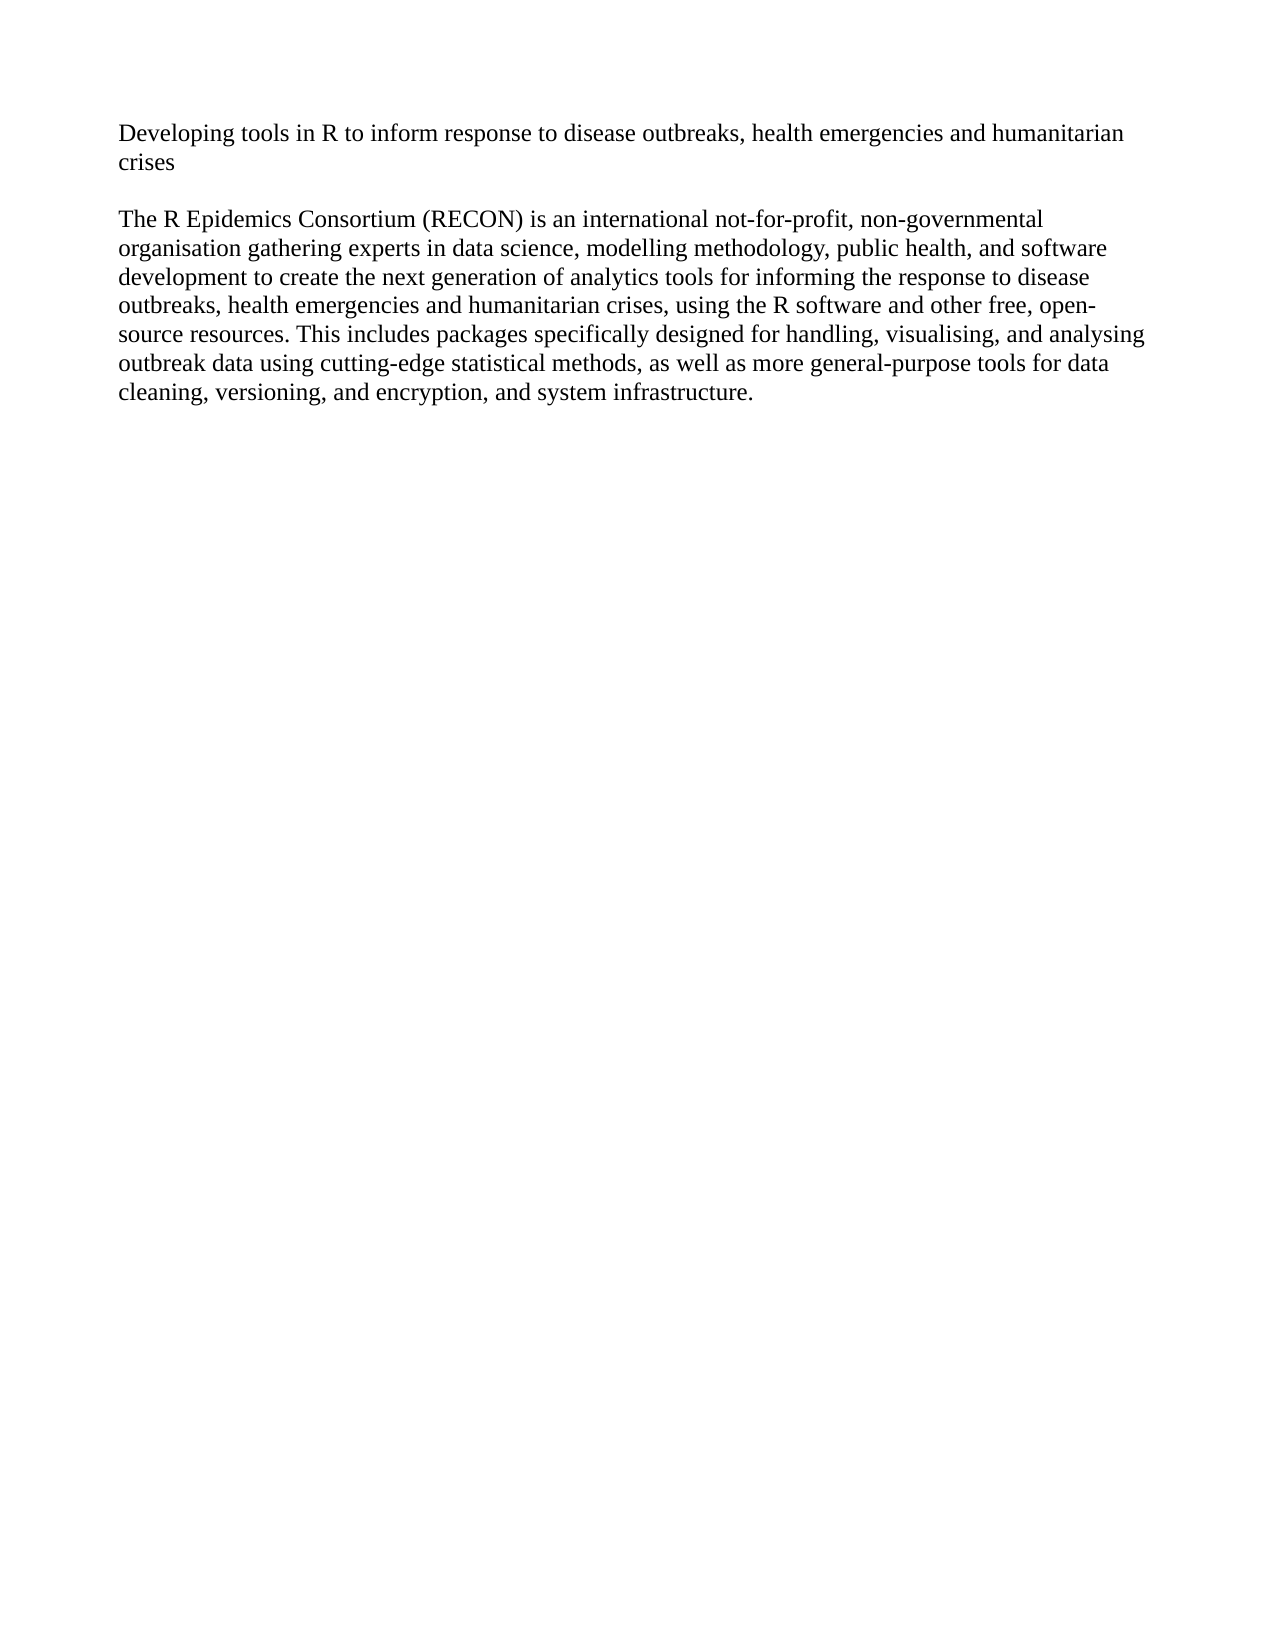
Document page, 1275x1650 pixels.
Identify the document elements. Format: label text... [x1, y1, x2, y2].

text Developing tools in R to inform response to disease outbreaks, health emergencies and humanitarian crises [118, 118, 1157, 176]
text The R Epidemics Consortium (RECON) is an international not-for-profit, non-governmental organisation gathering experts in data science, modelling methodology, public health, and software development to create the next generation of analytics tools for informing the response to disease outbreaks, health emergencies and humanitarian crises, using the R software and other free, open-source resources. This includes packages specifically designed for handling, visualising, and analysing outbreak data using cutting-edge statistical methods, as well as more general-purpose tools for data cleaning, versioning, and encryption, and system infrastructure. [118, 204, 1157, 406]
